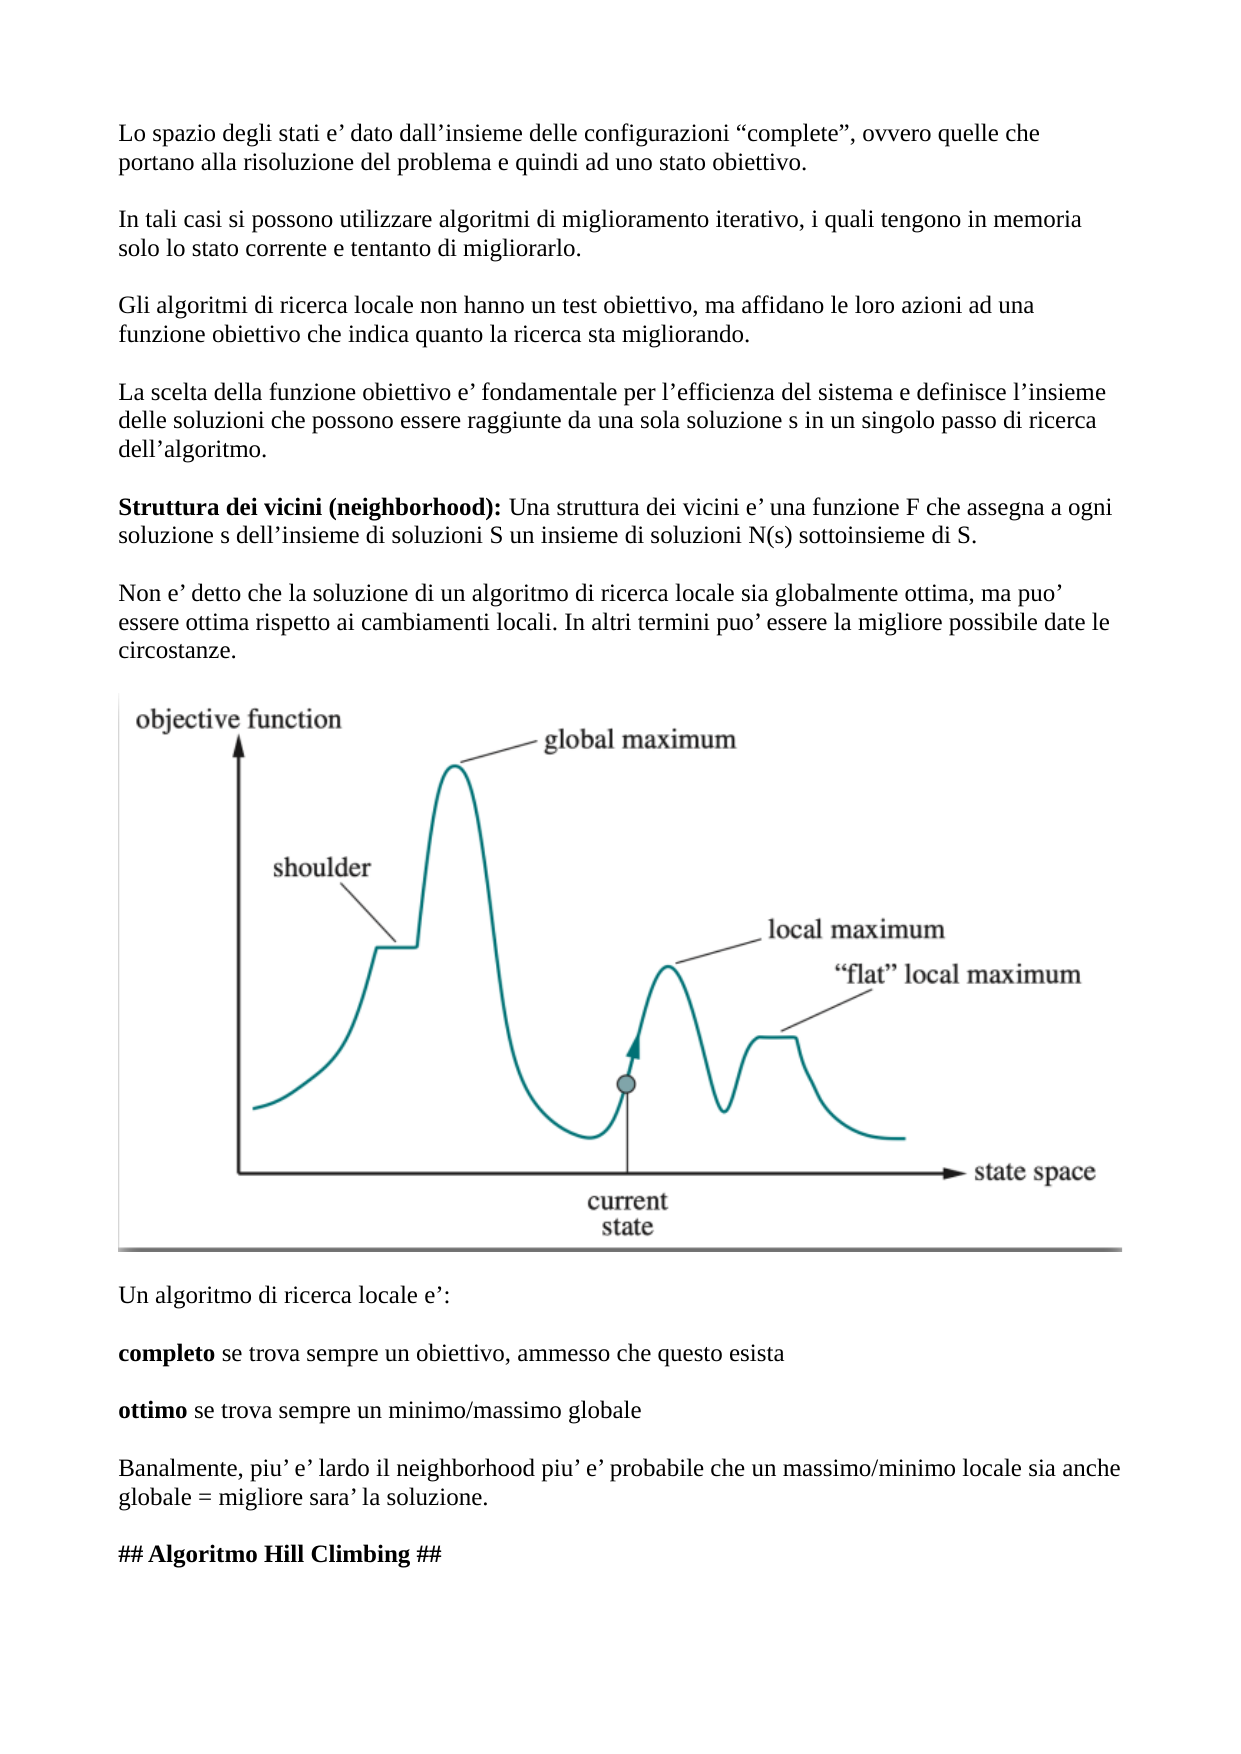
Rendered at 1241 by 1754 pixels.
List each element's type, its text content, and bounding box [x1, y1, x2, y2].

text La scelta della funzione obiettivo e’ fondamentale per l’efficienza del sistema e definisce l’insieme delle soluzioni che possono essere raggiunte da una sola soluzione s in un singolo passo di ricerca dell’algoritmo. [118, 377, 1122, 463]
text Gli algoritmi di ricerca locale non hanno un test obiettivo, ma affidano le loro azioni ad una funzione obiettivo che indica quanto la ricerca sta migliorando. [118, 291, 1122, 348]
text completo se trova sempre un obiettivo, ammesso che questo esista [118, 1338, 1122, 1367]
text Un algoritmo di ricerca locale e’: [118, 1280, 1122, 1309]
text Non e’ detto che la soluzione di un algoritmo di ricerca locale sia globalmente ottima, ma puo’ essere ottima rispetto ai cambiamenti locali. In altri termini puo’ essere la migliore possibile date le circostanze. [118, 578, 1122, 664]
text ottimo se trova sempre un minimo/massimo globale [118, 1395, 1122, 1424]
text Struttura dei vicini (neighborhood): Una struttura dei vicini e’ una funzione F che assegna a ogni soluzione s dell’insieme di soluzioni S un insieme di soluzioni N(s) sottoinsieme di S. [118, 492, 1122, 549]
text ## Algoritmo Hill Climbing ## [118, 1539, 1122, 1568]
picture [118, 693, 1123, 1252]
text In tali casi si possono utilizzare algoritmi di miglioramento iterativo, i quali tengono in memoria solo lo stato corrente e tentanto di migliorarlo. [118, 204, 1122, 262]
text Banalmente, piu’ e’ lardo il neighborhood piu’ e’ probabile che un massimo/minimo locale sia anche globale = migliore sara’ la soluzione. [118, 1453, 1122, 1510]
text Lo spazio degli stati e’ dato dall’insieme delle configurazioni “complete”, ovvero quelle che portano alla risoluzione del problema e quindi ad uno stato obiettivo. [118, 118, 1122, 176]
